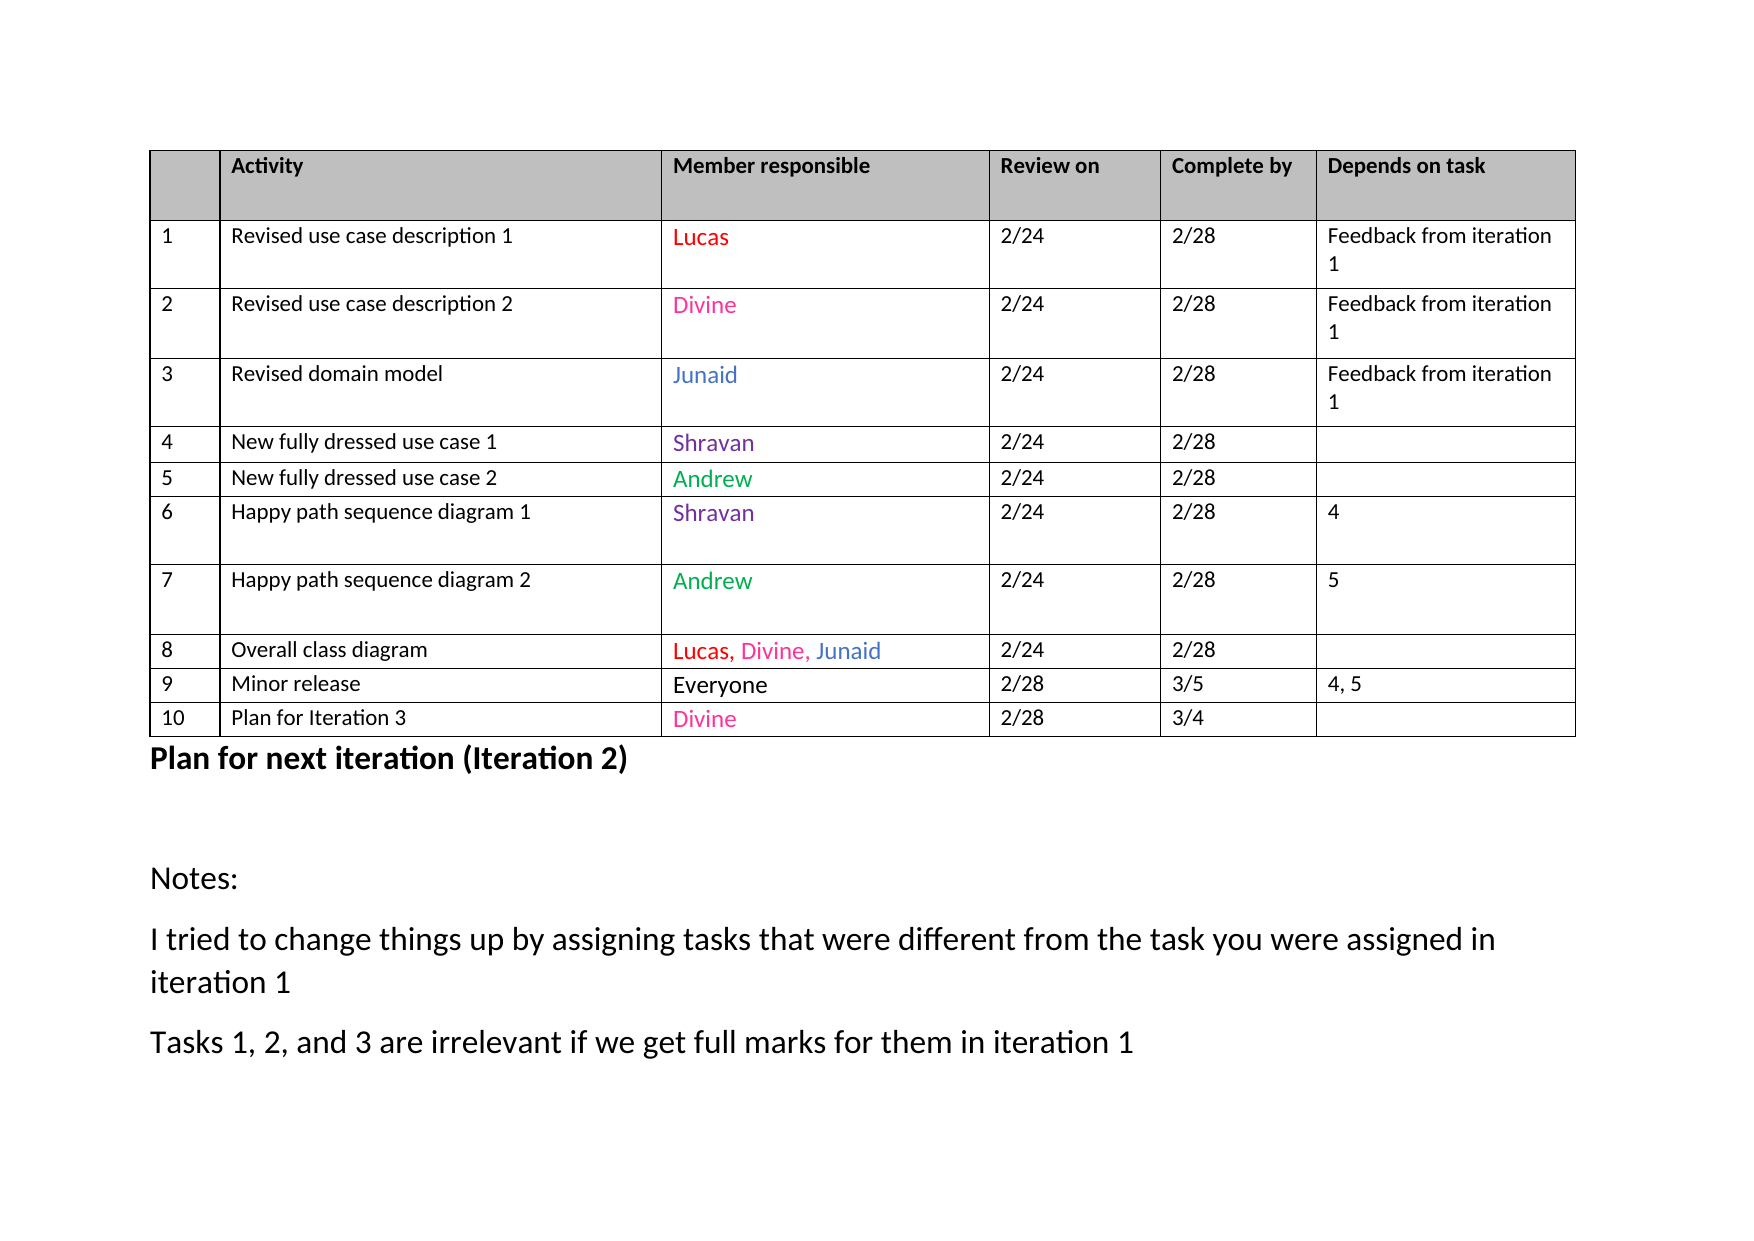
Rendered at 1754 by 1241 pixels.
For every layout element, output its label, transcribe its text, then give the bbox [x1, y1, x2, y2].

table_cell Andrew [662, 463, 989, 496]
table_cell Minor release [221, 669, 661, 702]
table_header Review on [990, 151, 1160, 220]
table_cell 2/24 [990, 427, 1160, 462]
table_cell 2/24 [990, 221, 1160, 288]
table_cell 2/24 [990, 289, 1160, 358]
table_cell 2/28 [1161, 463, 1316, 496]
table_cell 3 [151, 359, 219, 426]
table_cell 2/24 [990, 463, 1160, 496]
table_cell Plan for Iteration 3 [221, 703, 661, 736]
table_cell Revised use case description 1 [221, 221, 661, 288]
table_cell Revised domain model [221, 359, 661, 426]
table_cell 3/5 [1161, 669, 1316, 702]
table_cell 2/24 [990, 635, 1160, 668]
table_cell 1 [151, 221, 219, 288]
text Notes: [150, 857, 1604, 898]
table_cell 2/28 [1161, 635, 1316, 668]
table_cell 4 [1317, 497, 1575, 564]
table_header Member responsible [662, 151, 989, 220]
text I tried to change things up by assigning tasks that were different from the task you were assigned in iteration 1 [150, 918, 1604, 1002]
table_cell Andrew [662, 565, 989, 634]
table_cell [1317, 635, 1575, 668]
table_cell 5 [151, 463, 219, 496]
table_cell Happy path sequence diagram 2 [221, 565, 661, 634]
table_cell Divine [662, 703, 989, 736]
table_cell 8 [151, 635, 219, 668]
table_cell 2/28 [1161, 565, 1316, 634]
table_cell Happy path sequence diagram 1 [221, 497, 661, 564]
table_cell 2/28 [1161, 497, 1316, 564]
text Tasks 1, 2, and 3 are irrelevant if we get full marks for them in iteration 1 [150, 1021, 1604, 1062]
table_cell 7 [151, 565, 219, 634]
table_cell Overall class diagram [221, 635, 661, 668]
table_cell 2/28 [1161, 427, 1316, 462]
table_cell 9 [151, 669, 219, 702]
table_cell 2 [151, 289, 219, 358]
table_cell 2/24 [990, 565, 1160, 634]
table_cell 6 [151, 497, 219, 564]
table_cell 3/4 [1161, 703, 1316, 736]
table_cell 2/28 [1161, 359, 1316, 426]
table_cell Feedback from iteration 1 [1317, 221, 1575, 288]
table_cell Feedback from iteration 1 [1317, 359, 1575, 426]
table_cell New fully dressed use case 2 [221, 463, 661, 496]
table_cell 2/24 [990, 497, 1160, 564]
table_cell [1317, 463, 1575, 496]
table_header Depends on task [1317, 151, 1575, 220]
table_cell 2/28 [1161, 289, 1316, 358]
table_cell 4 [151, 427, 219, 462]
table_header Activity [221, 151, 661, 220]
table_cell Lucas [662, 221, 989, 288]
table_cell Shravan [662, 427, 989, 462]
text Plan for next iteration (Iteration 2) [150, 737, 1604, 778]
table_cell Everyone [662, 669, 989, 702]
table_cell [1317, 703, 1575, 736]
table_cell 5 [1317, 565, 1575, 634]
table_header [151, 151, 219, 220]
table_header Complete by [1161, 151, 1316, 220]
table_cell 2/24 [990, 359, 1160, 426]
table_cell Divine [662, 289, 989, 358]
table_cell Junaid [662, 359, 989, 426]
table_cell Shravan [662, 497, 989, 564]
table_cell 2/28 [990, 669, 1160, 702]
table_cell [1317, 427, 1575, 462]
table_cell Feedback from iteration 1 [1317, 289, 1575, 358]
table_cell Lucas, Divine, Junaid [662, 635, 989, 668]
table_cell 2/28 [1161, 221, 1316, 288]
table_cell 4, 5 [1317, 669, 1575, 702]
table_cell Revised use case description 2 [221, 289, 661, 358]
table_cell New fully dressed use case 1 [221, 427, 661, 462]
table_cell 2/28 [990, 703, 1160, 736]
table_cell 10 [151, 703, 219, 736]
